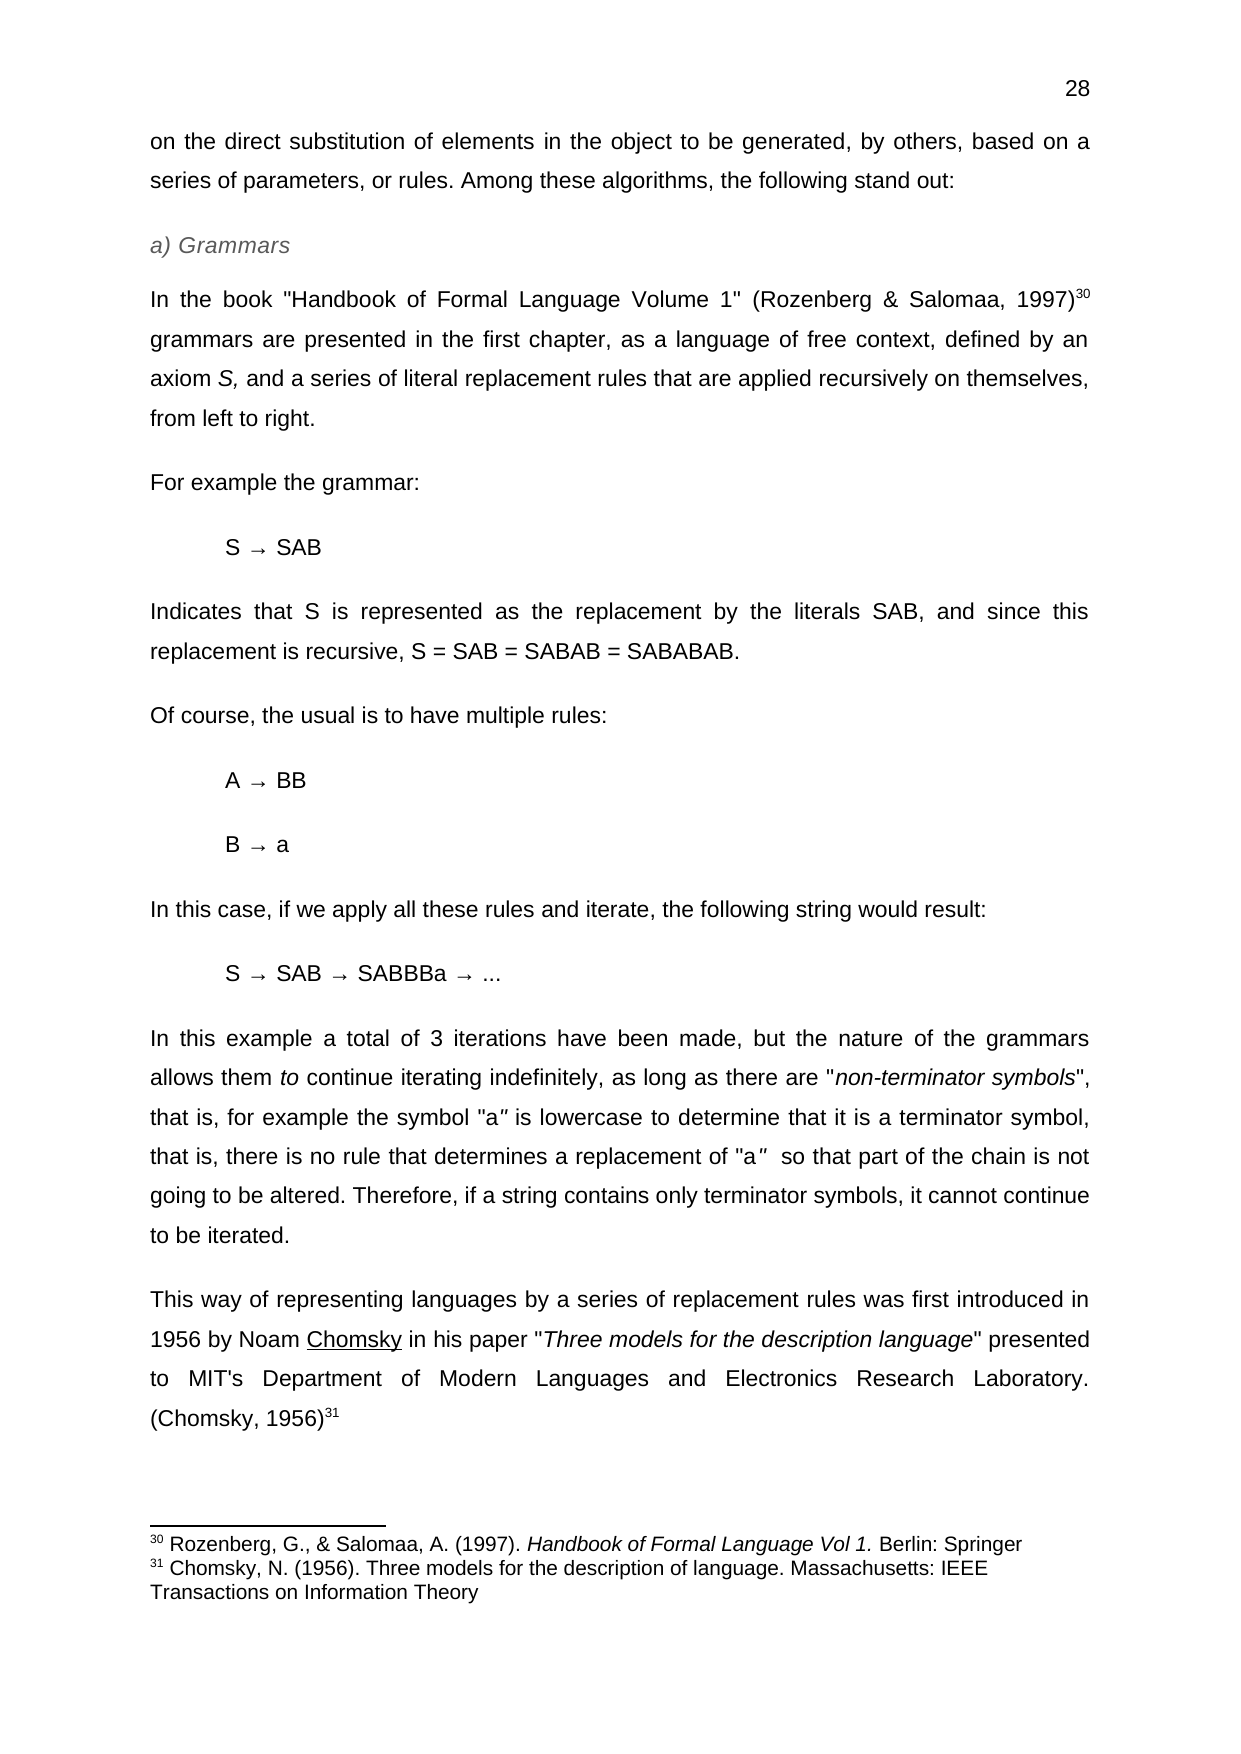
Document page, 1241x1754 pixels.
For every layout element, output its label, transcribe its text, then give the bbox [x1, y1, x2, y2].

subtitle a) Grammars [150, 232, 1090, 258]
text In this case, if we apply all these rules and iterate, the following string would result: [150, 896, 1090, 922]
text Indicates that S is represented as the replacement by the literals SAB, and since this replacement is recursive, S = SAB = SABAB = SABABAB. [150, 598, 1090, 664]
text Of course, the usual is to have multiple rules: [150, 702, 1090, 728]
text S → SAB [150, 534, 1090, 560]
text S → SAB → SABBBa → ... [150, 960, 1090, 986]
text This way of representing languages by a series of replacement rules was first introduced in 1956 by Noam Chomsky in his paper "Three models for the description language" presented to MIT's Department of Modern Languages and Electronics Research Laboratory. (Chomsky, 1956) [150, 1286, 1090, 1431]
text In this example a total of 3 iterations have been made, but the nature of the grammars allows them to continue iterating indefinitely, as long as there are "non-terminator symbols", that is, for example the symbol "a" is lowercase to determine that it is a terminator symbol, that is, there is no rule that determines a replacement of "a" so that part of the chain is not going to be altered. Therefore, if a string contains only terminator symbols, it cannot continue to be iterated. [150, 1024, 1090, 1248]
text on the direct substitution of elements in the object to be generated, by others, based on a series of parameters, or rules. Among these algorithms, the following stand out: [150, 128, 1090, 193]
text Rozenberg, G., & Salomaa, A. (1997). Handbook of Formal Language Vol 1. Berlin: Springer [150, 1532, 1090, 1556]
text B → a [150, 831, 1090, 857]
text For example the grammar: [150, 469, 1090, 496]
text In the book "Handbook of Formal Language Volume 1" (Rozenberg & Salomaa, 1997) grammars are presented in the first chapter, as a language of free context, defined by an axiom S, and a series of literal replacement rules that are applied recursively on themselves, from left to right. [150, 286, 1090, 431]
text A → BB [150, 767, 1090, 793]
text Chomsky, N. (1956). Three models for the description of language. Massachusetts: IEEE Transactions on Information Theory [150, 1556, 1090, 1604]
